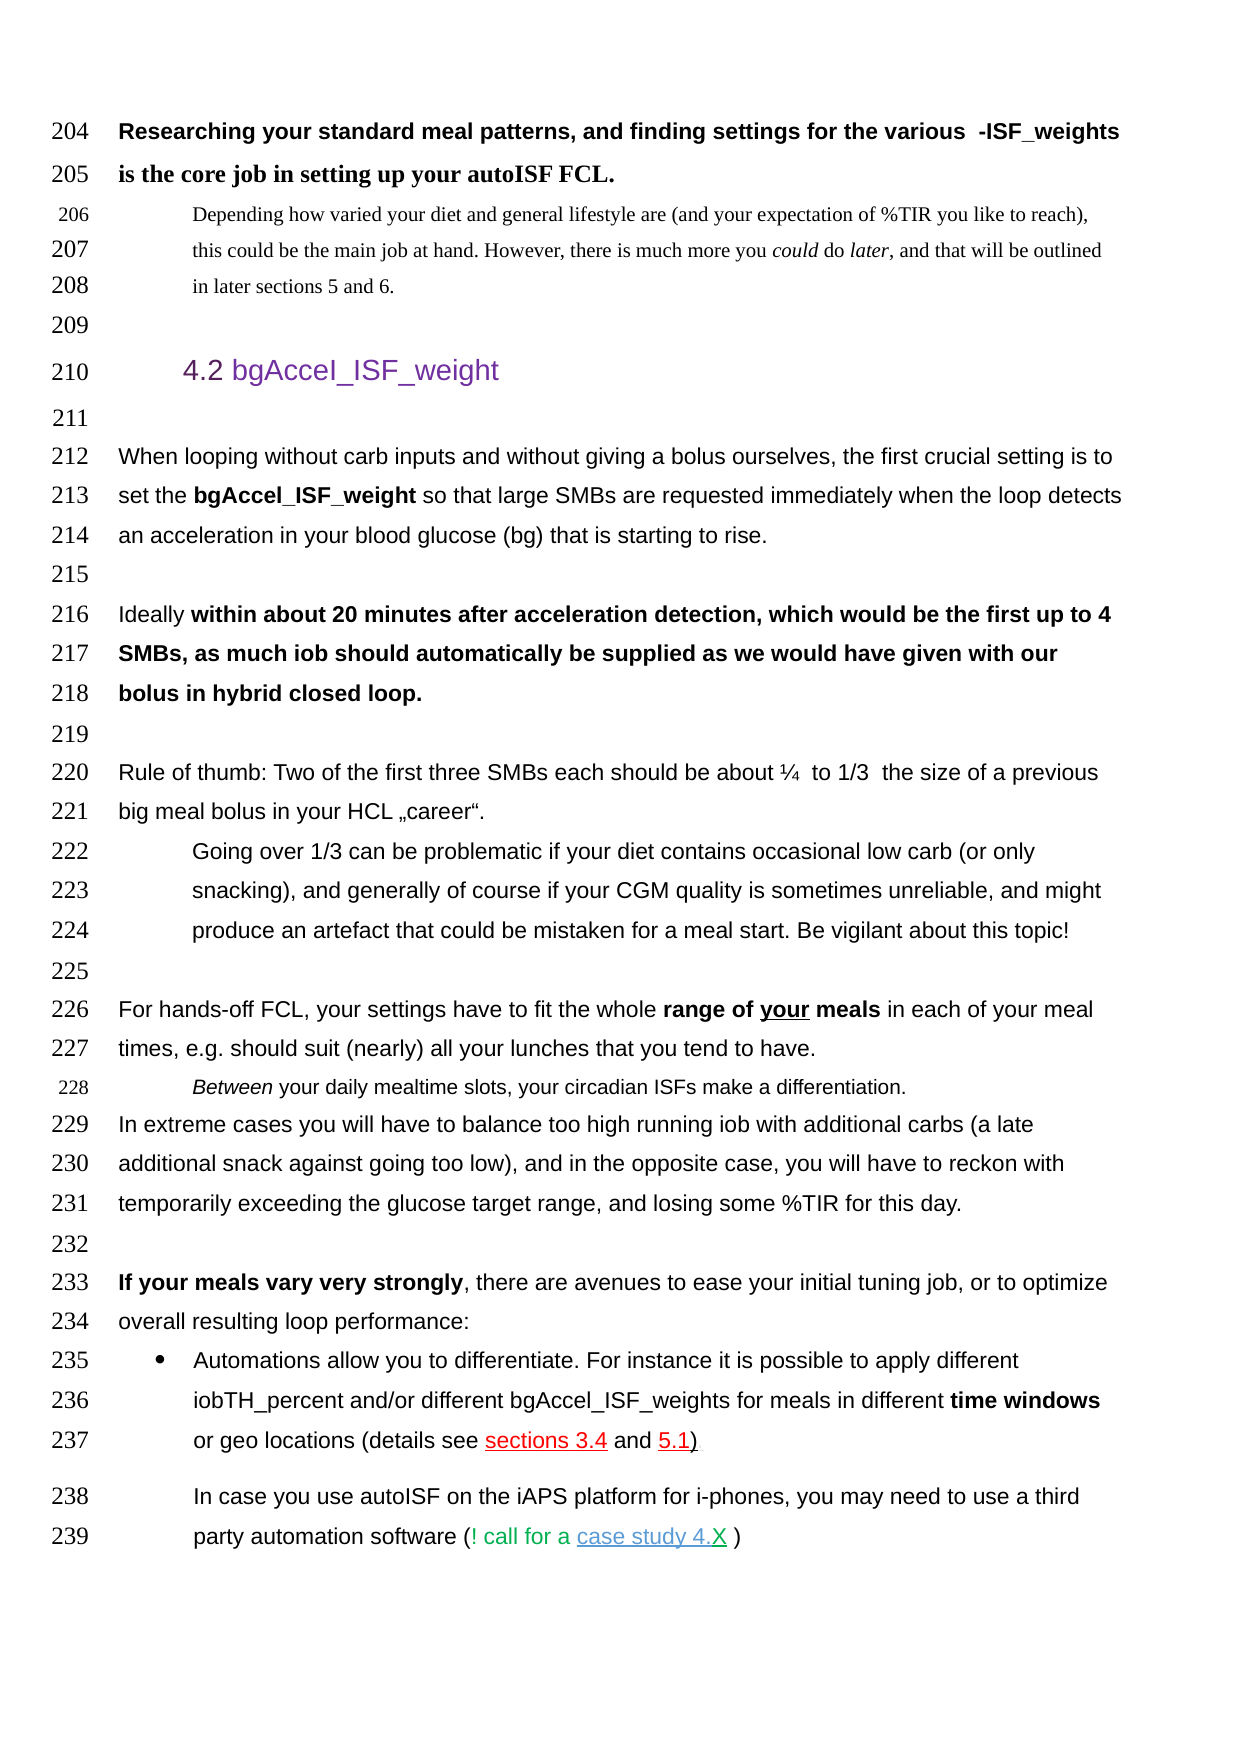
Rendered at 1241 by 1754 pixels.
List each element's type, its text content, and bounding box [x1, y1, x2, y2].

text In extreme cases you will have to balance too high running iob with additional carbs (a late additional snack against going too low), and in the opposite case, you will have to reckon with temporarily exceeding the glucose target range, and losing some %TIR for this day. [118, 1111, 1122, 1216]
text Researching your standard meal patterns, and finding settings for the various -ISF_weights is the core job in setting up your autoISF FCL. [118, 118, 1122, 188]
text Between your daily mealtime slots, your circadian ISFs make a differentiation. [192, 1075, 1122, 1099]
text Rule of thumb: Two of the first three SMBs each should be about ¼ to 1/3 the size of a previous big meal bolus in your HCL „career“. [118, 759, 1122, 825]
text 4.2 bgAcceI_ISF_weight [118, 353, 1122, 387]
text When looping without carb inputs and without giving a bolus ourselves, the first crucial setting is to set the bgAccel_ISF_weight so that large SMBs are requested immediately when the loop detects an acceleration in your blood glucose (bg) that is starting to rise. [118, 443, 1122, 548]
text Ideally within about 20 minutes after acceleration detection, which would be the first up to 4 SMBs, as much iob should automatically be supplied as we would have given with our bolus in hybrid closed loop. [118, 601, 1122, 706]
list Automations allow you to differentiate. For instance it is possible to apply different iobTH_percent and/or different bgAccel_ISF_weights for meals in different time windows or geo locations (details see sections 3.4 and 5.1). [156, 1347, 1122, 1453]
text If your meals vary very strongly, there are avenues to ease your initial tuning job, or to optimize overall resulting loop performance: [118, 1268, 1122, 1334]
text For hands-off FCL, your settings have to fit the whole range of your meals in each of your meal times, e.g. should suit (nearly) all your lunches that you tend to have. [118, 996, 1122, 1062]
list In case you use autoISF on the iAPS platform for i-phones, you may need to use a third party automation software (! call for a case study 4.X ) [193, 1483, 1122, 1549]
text Depending how varied your diet and general lifestyle are (and your expectation of %TIR you like to reach), this could be the main job at hand. However, there is much more you could do later, and that will be outlined in later sections 5 and 6. [192, 202, 1122, 298]
text Going over 1/3 can be problematic if your diet contains occasional low carb (or only snacking), and generally of course if your CGM quality is sometimes unreliable, and might produce an artefact that could be mistaken for a meal start. Be vigilant about this topic! [192, 838, 1122, 943]
